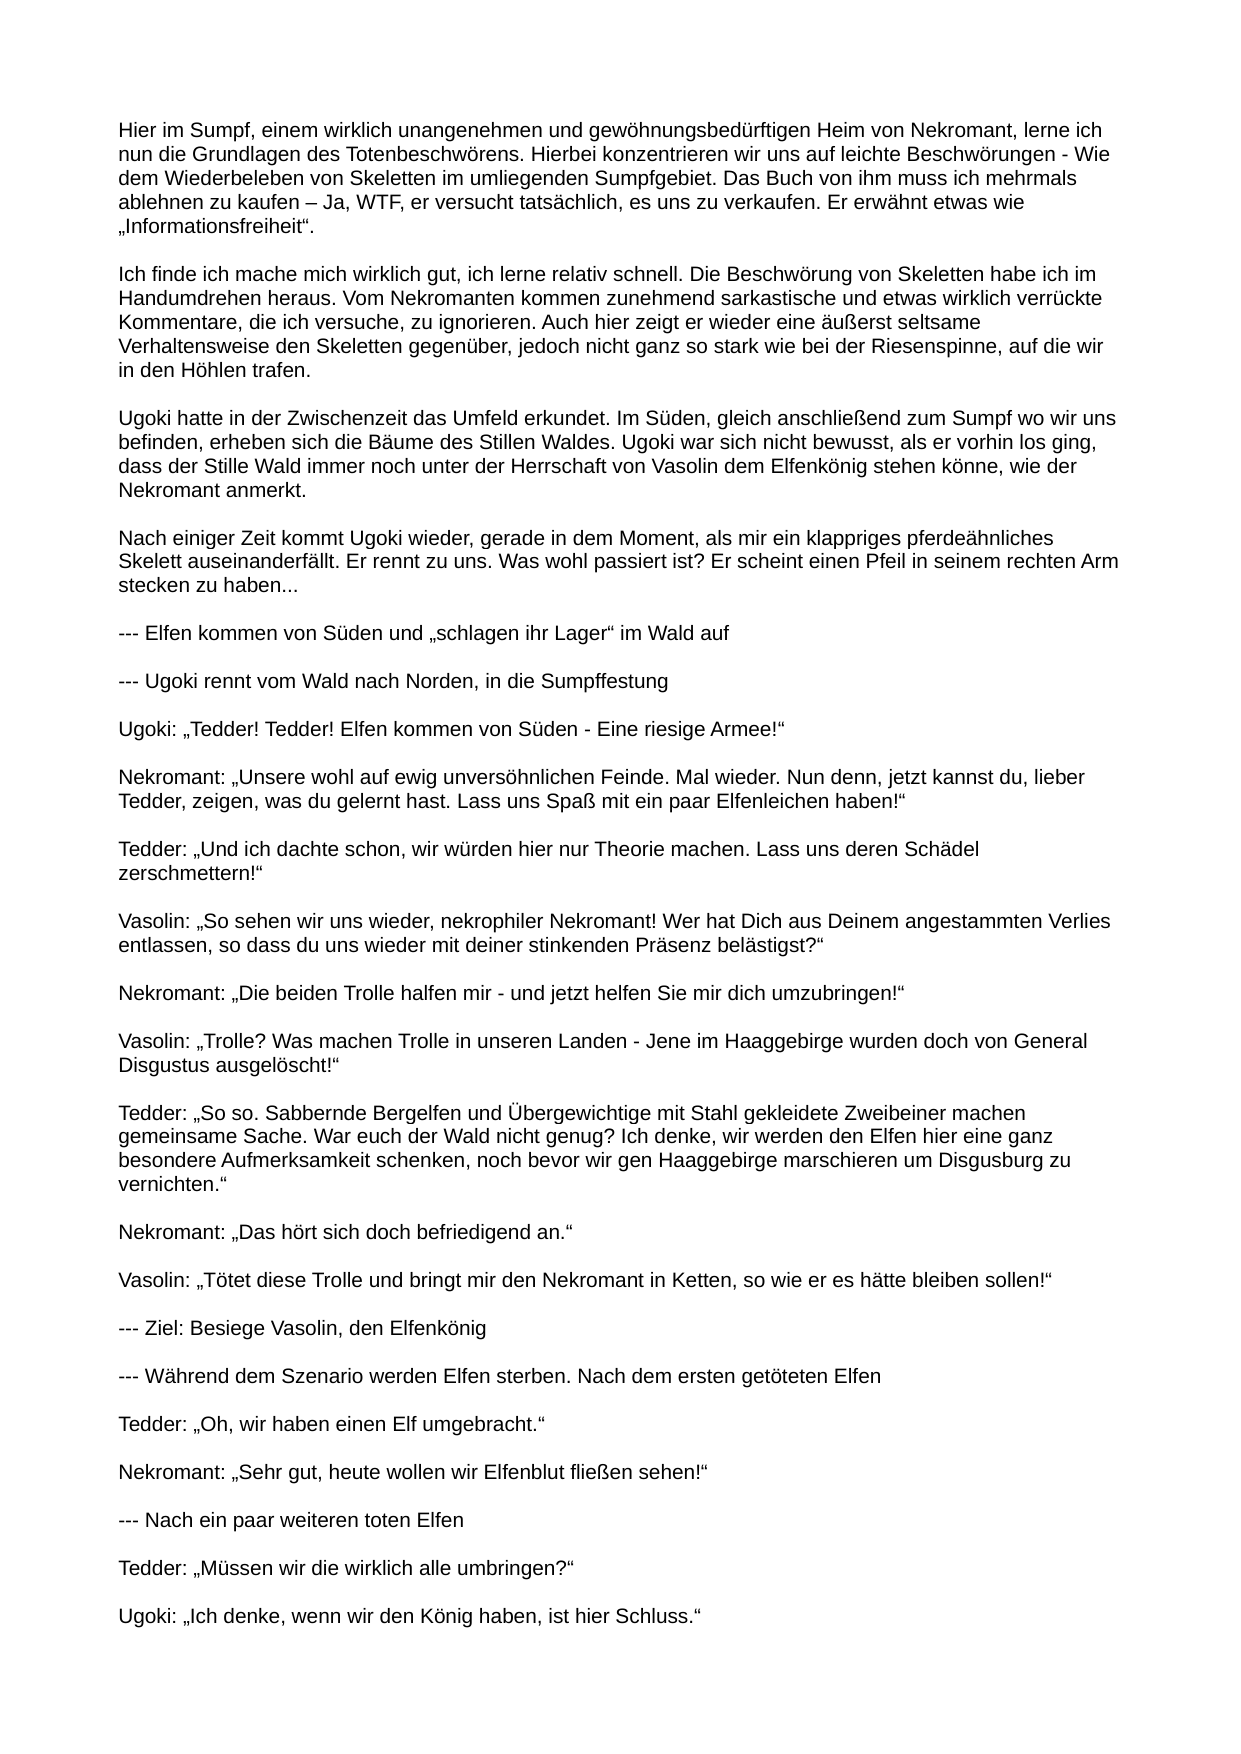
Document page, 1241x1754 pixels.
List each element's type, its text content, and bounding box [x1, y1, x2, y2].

text Ugoki hatte in der Zwischenzeit das Umfeld erkundet. Im Süden, gleich anschließend zum Sumpf wo wir uns befinden, erheben sich die Bäume des Stillen Waldes. Ugoki war sich nicht bewusst, als er vorhin los ging, dass der Stille Wald immer noch unter der Herrschaft von Vasolin dem Elfenkönig stehen könne, wie der Nekromant anmerkt. [118, 406, 1122, 501]
text Tedder: „Müssen wir die wirklich alle umbringen?“ [118, 1556, 1122, 1579]
text Vasolin: „Tötet diese Trolle und bringt mir den Nekromant in Ketten, so wie er es hätte bleiben sollen!“ [118, 1268, 1122, 1292]
text Tedder: „Und ich dachte schon, wir würden hier nur Theorie machen. Lass uns deren Schädel zerschmettern!“ [118, 837, 1122, 885]
text --- Ugoki rennt vom Wald nach Norden, in die Sumpffestung [118, 669, 1122, 693]
text Nekromant: „Die beiden Trolle halfen mir - und jetzt helfen Sie mir dich umzubringen!“ [118, 981, 1122, 1004]
text --- Während dem Szenario werden Elfen sterben. Nach dem ersten getöteten Elfen [118, 1364, 1122, 1388]
text Hier im Sumpf, einem wirklich unangenehmen und gewöhnungsbedürftigen Heim von Nekromant, lerne ich nun die Grundlagen des Totenbeschwörens. Hierbei konzentrieren wir uns auf leichte Beschwörungen - Wie dem Wiederbeleben von Skeletten im umliegenden Sumpfgebiet. Das Buch von ihm muss ich mehrmals ablehnen zu kaufen – Ja, WTF, er versucht tatsächlich, es uns zu verkaufen. Er erwähnt etwas wie „Informationsfreiheit“. [118, 118, 1122, 238]
text Vasolin: „So sehen wir uns wieder, nekrophiler Nekromant! Wer hat Dich aus Deinem angestammten Verlies entlassen, so dass du uns wieder mit deiner stinkenden Präsenz belästigst?“ [118, 909, 1122, 957]
text Ugoki: „Ich denke, wenn wir den König haben, ist hier Schluss.“ [118, 1603, 1122, 1627]
text Ich finde ich mache mich wirklich gut, ich lerne relativ schnell. Die Beschwörung von Skeletten habe ich im Handumdrehen heraus. Vom Nekromanten kommen zunehmend sarkastische und etwas wirklich verrückte Kommentare, die ich versuche, zu ignorieren. Auch hier zeigt er wieder eine äußerst seltsame Verhaltensweise den Skeletten gegenüber, jedoch nicht ganz so stark wie bei der Riesenspinne, auf die wir in den Höhlen trafen. [118, 262, 1122, 382]
text Vasolin: „Trolle? Was machen Trolle in unseren Landen - Jene im Haaggebirge wurden doch von General Disgustus ausgelöscht!“ [118, 1028, 1122, 1076]
text Nach einiger Zeit kommt Ugoki wieder, gerade in dem Moment, als mir ein klappriges pferdeähnliches Skelett auseinanderfällt. Er rennt zu uns. Was wohl passiert ist? Er scheint einen Pfeil in seinem rechten Arm stecken zu haben... [118, 525, 1122, 597]
text Nekromant: „Unsere wohl auf ewig unversöhnlichen Feinde. Mal wieder. Nun denn, jetzt kannst du, lieber Tedder, zeigen, was du gelernt hast. Lass uns Spaß mit ein paar Elfenleichen haben!“ [118, 765, 1122, 813]
text Tedder: „So so. Sabbernde Bergelfen und Übergewichtige mit Stahl gekleidete Zweibeiner machen gemeinsame Sache. War euch der Wald nicht genug? Ich denke, wir werden den Elfen hier eine ganz besondere Aufmerksamkeit schenken, noch bevor wir gen Haaggebirge marschieren um Disgusburg zu vernichten.“ [118, 1100, 1122, 1196]
text Tedder: „Oh, wir haben einen Elf umgebracht.“ [118, 1412, 1122, 1436]
text Nekromant: „Sehr gut, heute wollen wir Elfenblut fließen sehen!“ [118, 1460, 1122, 1484]
text --- Elfen kommen von Süden und „schlagen ihr Lager“ im Wald auf [118, 621, 1122, 645]
text --- Ziel: Besiege Vasolin, den Elfenkönig [118, 1316, 1122, 1340]
text Ugoki: „Tedder! Tedder! Elfen kommen von Süden - Eine riesige Armee!“ [118, 717, 1122, 741]
text --- Nach ein paar weiteren toten Elfen [118, 1508, 1122, 1532]
text Nekromant: „Das hört sich doch befriedigend an.“ [118, 1220, 1122, 1244]
